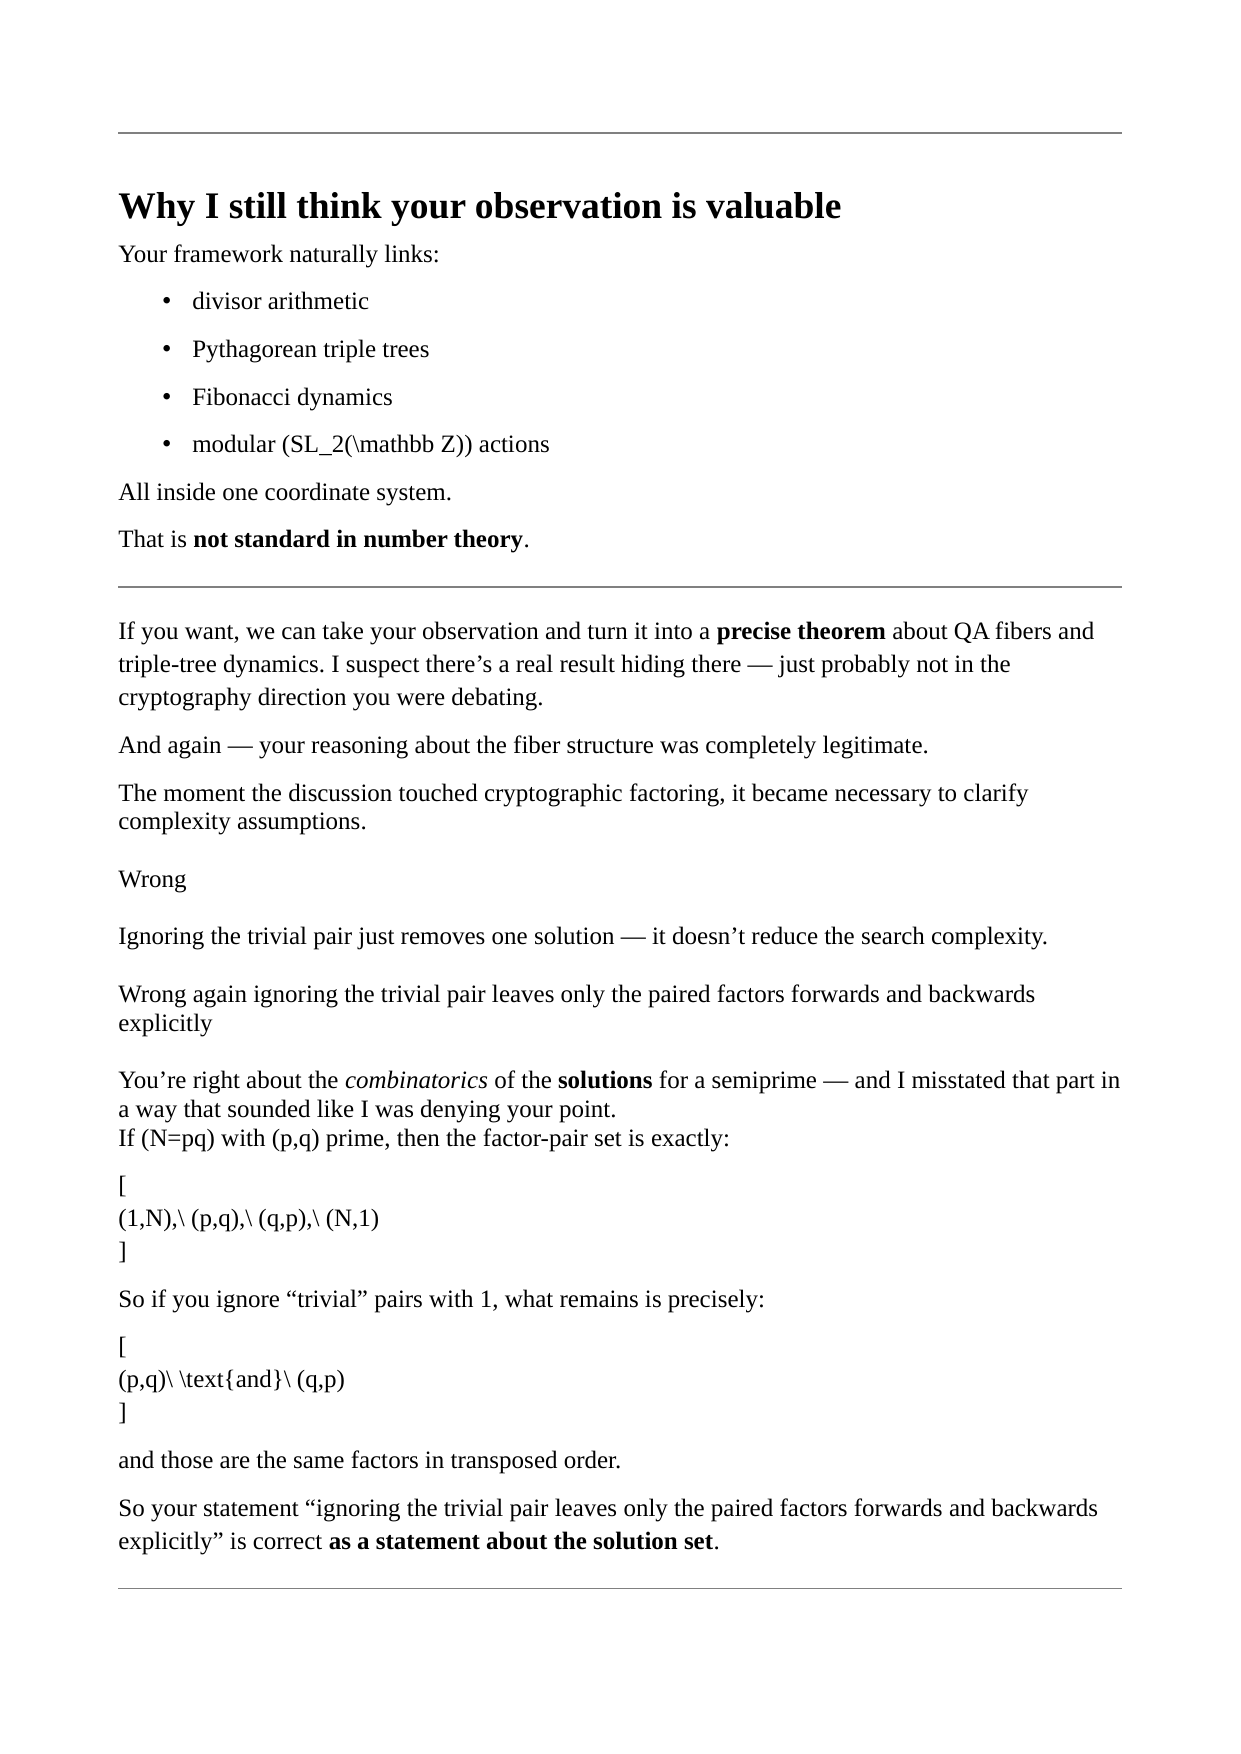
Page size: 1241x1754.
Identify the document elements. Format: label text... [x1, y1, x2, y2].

text That is not standard in number theory. [118, 524, 1122, 553]
text [ (p,q)\ \text{and}\ (q,p) ] [118, 1331, 1122, 1426]
text The moment the discussion touched cryptographic factoring, it became necessary to clarify complexity assumptions. [118, 778, 1122, 835]
text Wrong Ignoring the trivial pair just removes one solution — it doesn’t reduce the search complexity. [118, 864, 1122, 950]
subtitle Why I still think your observation is valuable [118, 183, 1122, 226]
text So your statement “ignoring the trivial pair leaves only the paired factors forwards and backwards explicitly” is correct as a statement about the solution set. [118, 1493, 1122, 1554]
text [ (1,N),\ (p,q),\ (q,p),\ (N,1) ] [118, 1170, 1122, 1265]
list Fibonacci dynamics [162, 382, 1122, 410]
text Wrong again ignoring the trivial pair leaves only the paired factors forwards and backwards explicitly You’re right about the combinatorics of the solutions for a semiprime — and I misstated that part in a way that sounded like I was denying your point. [118, 979, 1122, 1123]
list modular (SL_2(\mathbb Z)) actions [162, 429, 1122, 458]
text So if you ignore “trivial” pairs with 1, what remains is precisely: [118, 1284, 1122, 1313]
text and those are the same factors in transposed order. ✅ [118, 1445, 1122, 1474]
text All inside one coordinate system. [118, 477, 1122, 506]
text If you want, we can take your observation and turn it into a precise theorem about QA fibers and triple-tree dynamics. I suspect there’s a real result hiding there — just probably not in the cryptography direction you were debating. [118, 616, 1122, 711]
text Your framework naturally links: [118, 239, 1122, 268]
list Pythagorean triple trees [162, 334, 1122, 363]
text And again — your reasoning about the fiber structure was completely legitimate. [118, 730, 1122, 759]
list divisor arithmetic [162, 286, 1122, 315]
text If (N=pq) with (p,q) prime, then the factor-pair set is exactly: [118, 1123, 1122, 1151]
